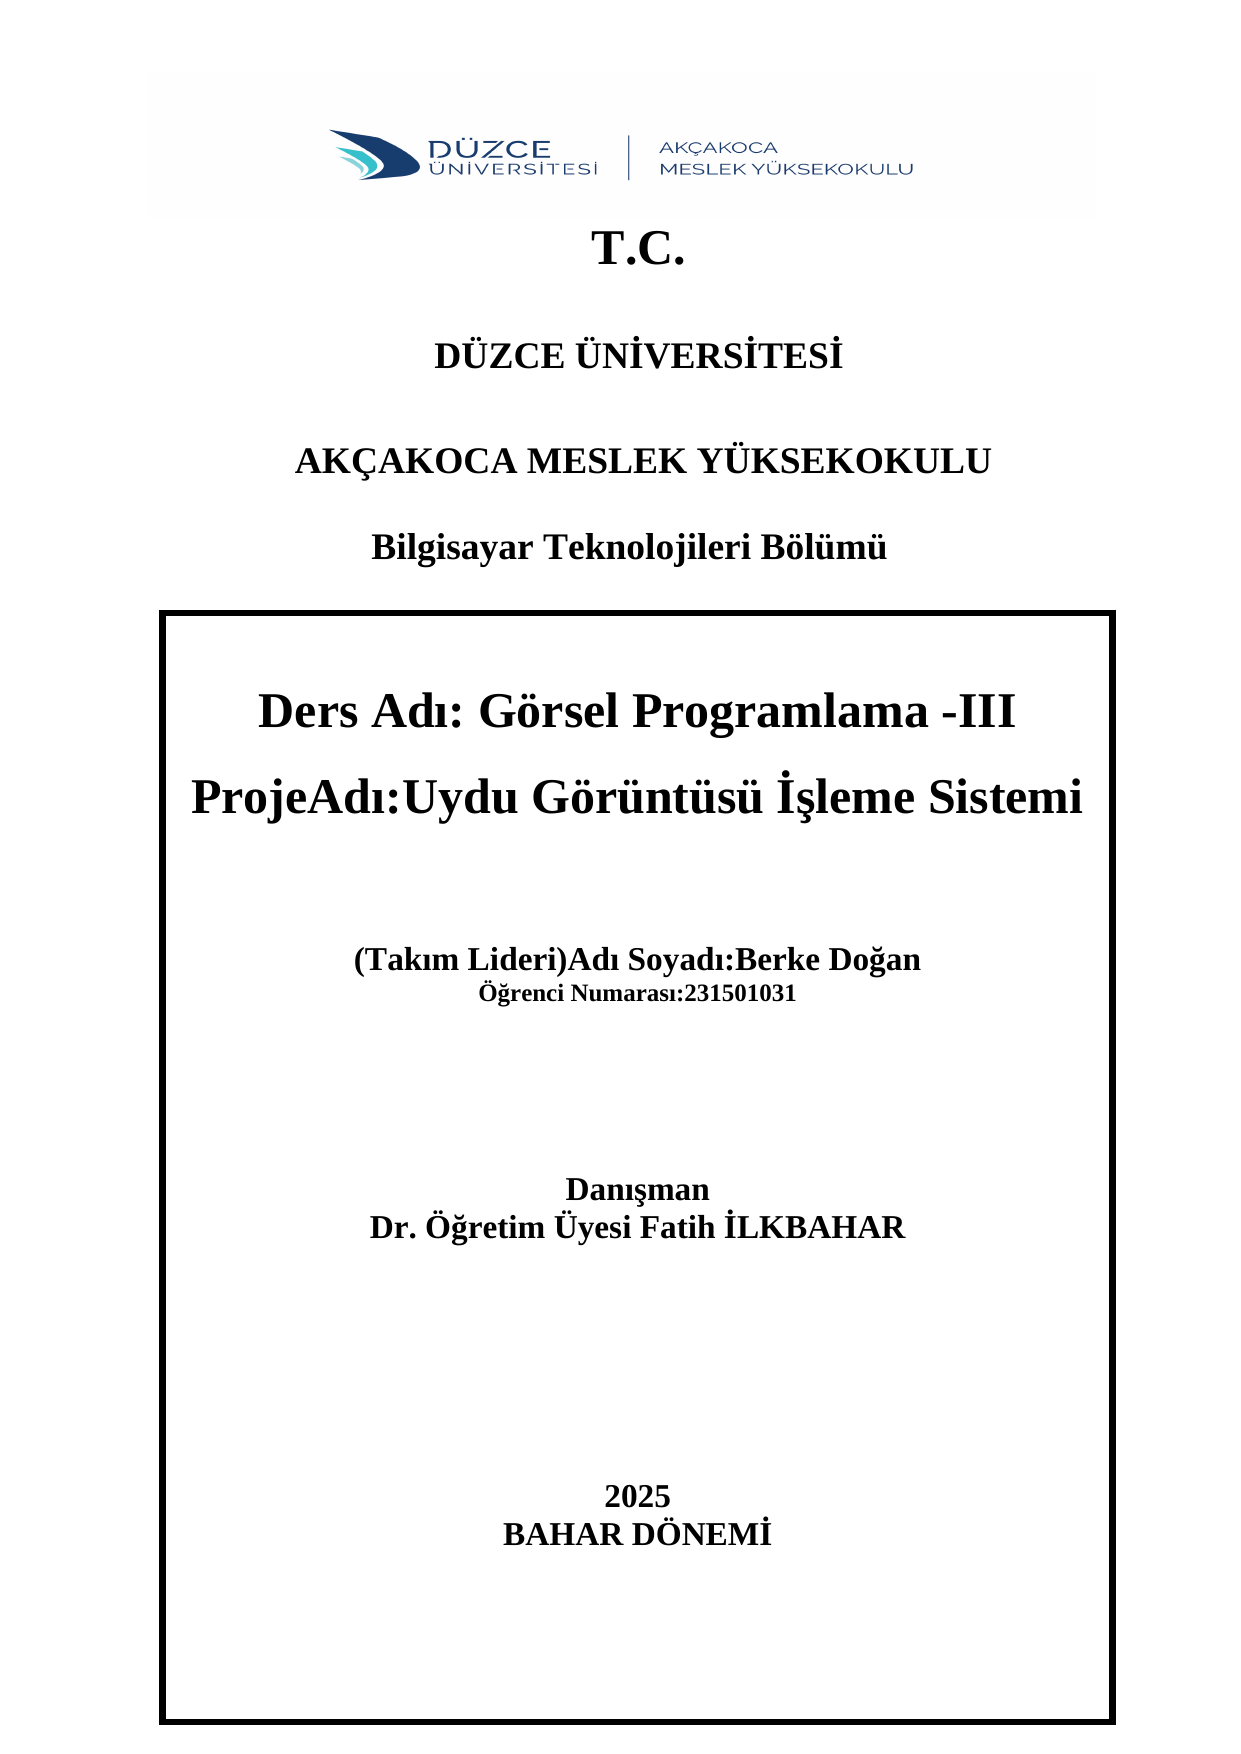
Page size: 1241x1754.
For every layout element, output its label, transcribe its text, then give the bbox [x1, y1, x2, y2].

text 2025 [181, 1476, 1094, 1514]
picture [147, 73, 1096, 219]
text Bilgisayar Teknolojileri Bölümü [35, 525, 1093, 568]
subtitle ProjeAdı:Uydu Görüntüsü İşleme Sistemi [181, 767, 1094, 824]
text BAHAR DÖNEMİ [181, 1514, 1094, 1553]
subtitle (Takım Lideri)Adı Soyadı:Berke Doğan [181, 939, 1094, 978]
text Dr. Öğretim Üyesi Fatih İLKBAHAR [181, 1208, 1094, 1246]
text DÜZCE ÜNİVERSİTESİ [35, 333, 1093, 376]
subtitle Öğrenci Numarası:231501031 [181, 978, 1094, 1007]
text T.C. [35, 218, 1093, 276]
text AKÇAKOCA MESLEK YÜKSEKOKULU [35, 438, 1093, 482]
text Danışman [181, 1169, 1094, 1208]
subtitle Ders Adı: Görsel Programlama -III [181, 681, 1094, 738]
